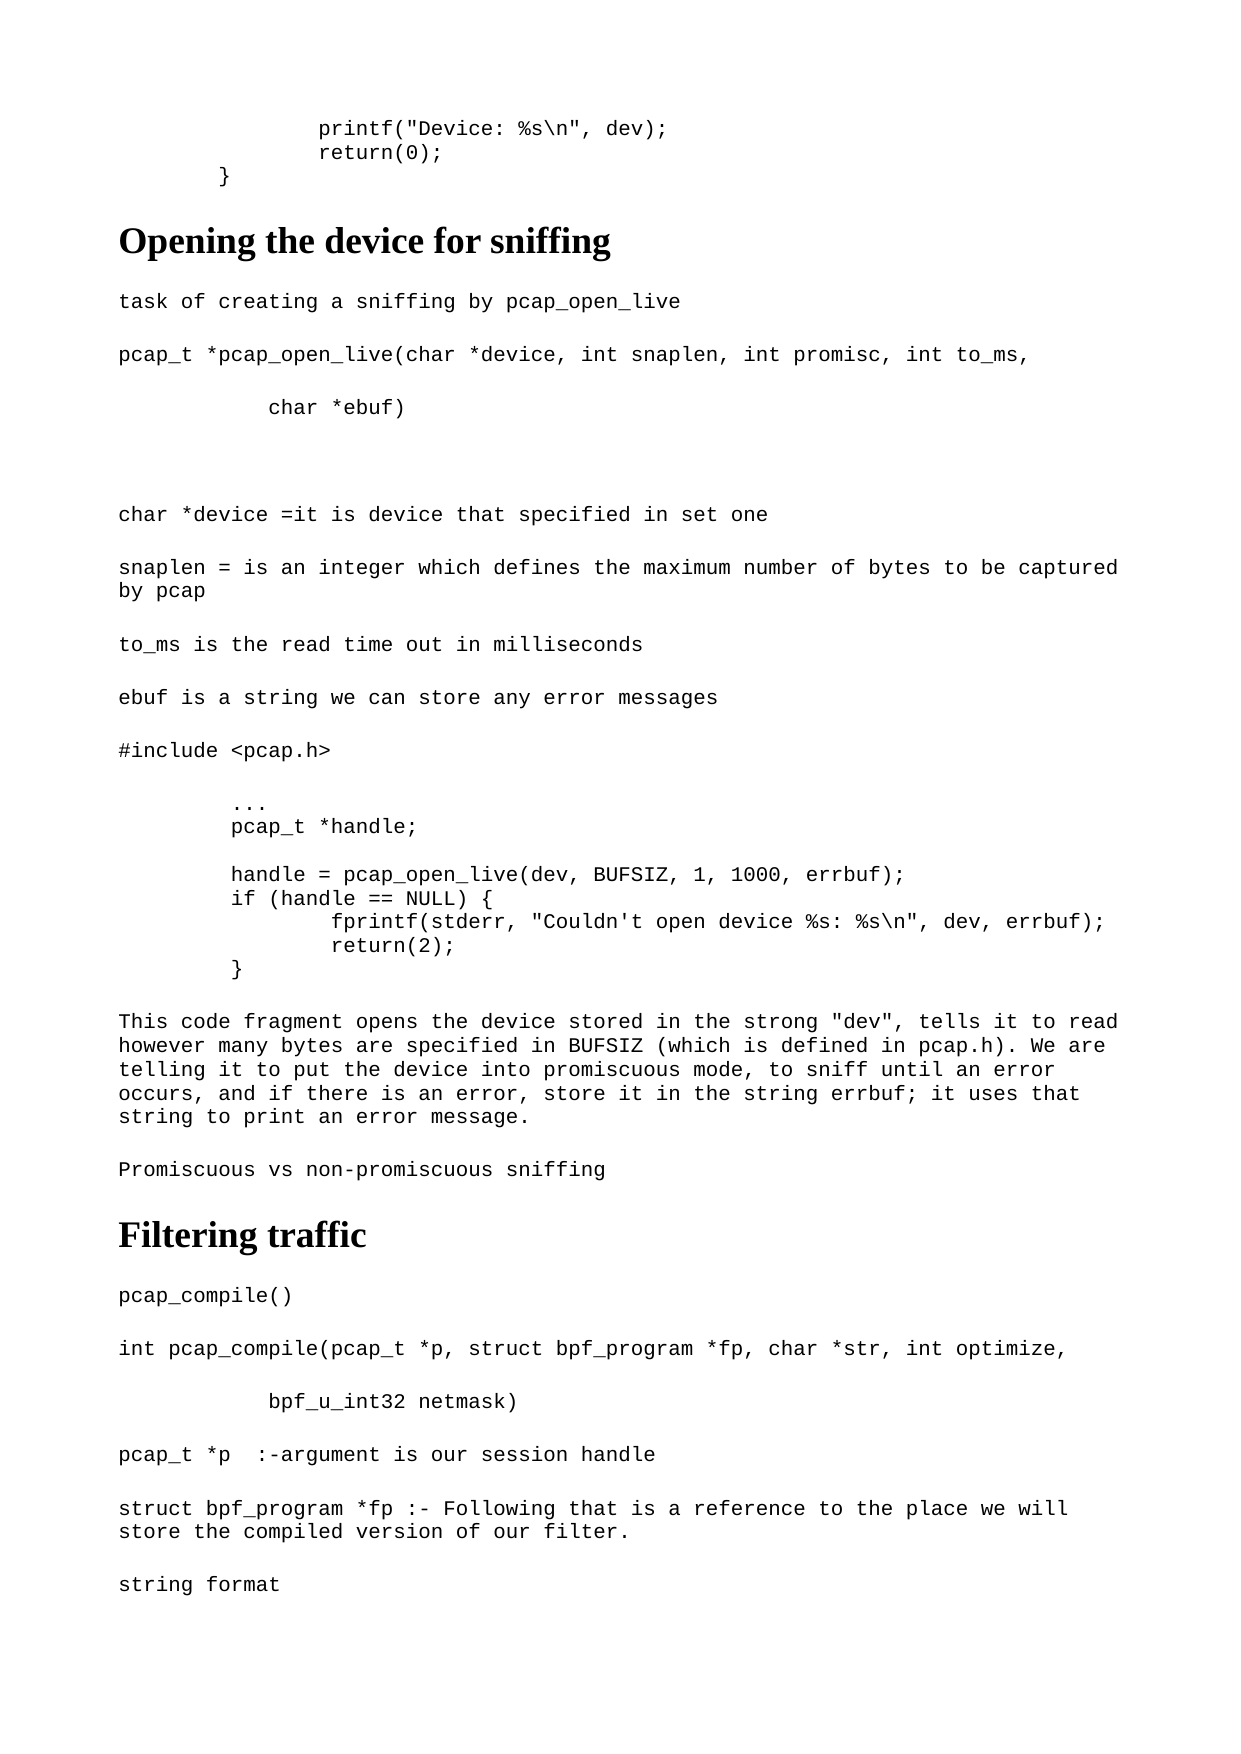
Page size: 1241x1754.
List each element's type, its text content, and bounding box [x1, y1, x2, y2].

text return(2); [118, 935, 1122, 958]
text fprintf(stderr, "Couldn't open device %s: %s\n", dev, errbuf); [118, 911, 1122, 935]
text string format [118, 1574, 1122, 1598]
text pcap_t *handle; [118, 817, 1122, 840]
text pcap_t *p :-argument is our session handle [118, 1444, 1122, 1468]
text bpf_u_int32 netmask) [118, 1391, 1122, 1415]
text } [118, 958, 1122, 982]
text if (handle == NULL) { [118, 887, 1122, 911]
text handle = pcap_open_live(dev, BUFSIZ, 1, 1000, errbuf); [118, 864, 1122, 887]
subtitle Opening the device for sniffing [118, 218, 1122, 262]
text Promiscuous vs non-promiscuous sniffing [118, 1159, 1122, 1183]
text ... [118, 793, 1122, 817]
text char *ebuf) [118, 397, 1122, 421]
text char *device =it is device that specified in set one [118, 504, 1122, 527]
text struct bpf_program *fp :- Following that is a reference to the place we will store the compiled version of our filter. [118, 1497, 1122, 1545]
text to_ms is the read time out in milliseconds [118, 633, 1122, 657]
subtitle Filtering traffic [118, 1212, 1122, 1256]
text task of creating a sniffing by pcap_open_live [118, 291, 1122, 315]
text snaplen = is an integer which defines the maximum number of bytes to be captured by pcap [118, 557, 1122, 604]
text ebuf is a string we can store any error messages [118, 687, 1122, 710]
text int pcap_compile(pcap_t *p, struct bpf_program *fp, char *str, int optimize, [118, 1338, 1122, 1362]
text printf("Device: %s\n", dev); [118, 118, 1122, 142]
text This code fragment opens the device stored in the strong "dev", tells it to read however many bytes are specified in BUFSIZ (which is defined in pcap.h). We are telling it to put the device into promiscuous mode, to sniff until an error occurs, and if there is an error, store it in the string errbuf; it uses that string to print an error message. [118, 1012, 1122, 1130]
text pcap_t *pcap_open_live(char *device, int snaplen, int promisc, int to_ms, [118, 344, 1122, 368]
text pcap_compile() [118, 1285, 1122, 1309]
text return(0); [118, 142, 1122, 165]
text #include <pcap.h> [118, 740, 1122, 763]
text } [118, 165, 1122, 189]
